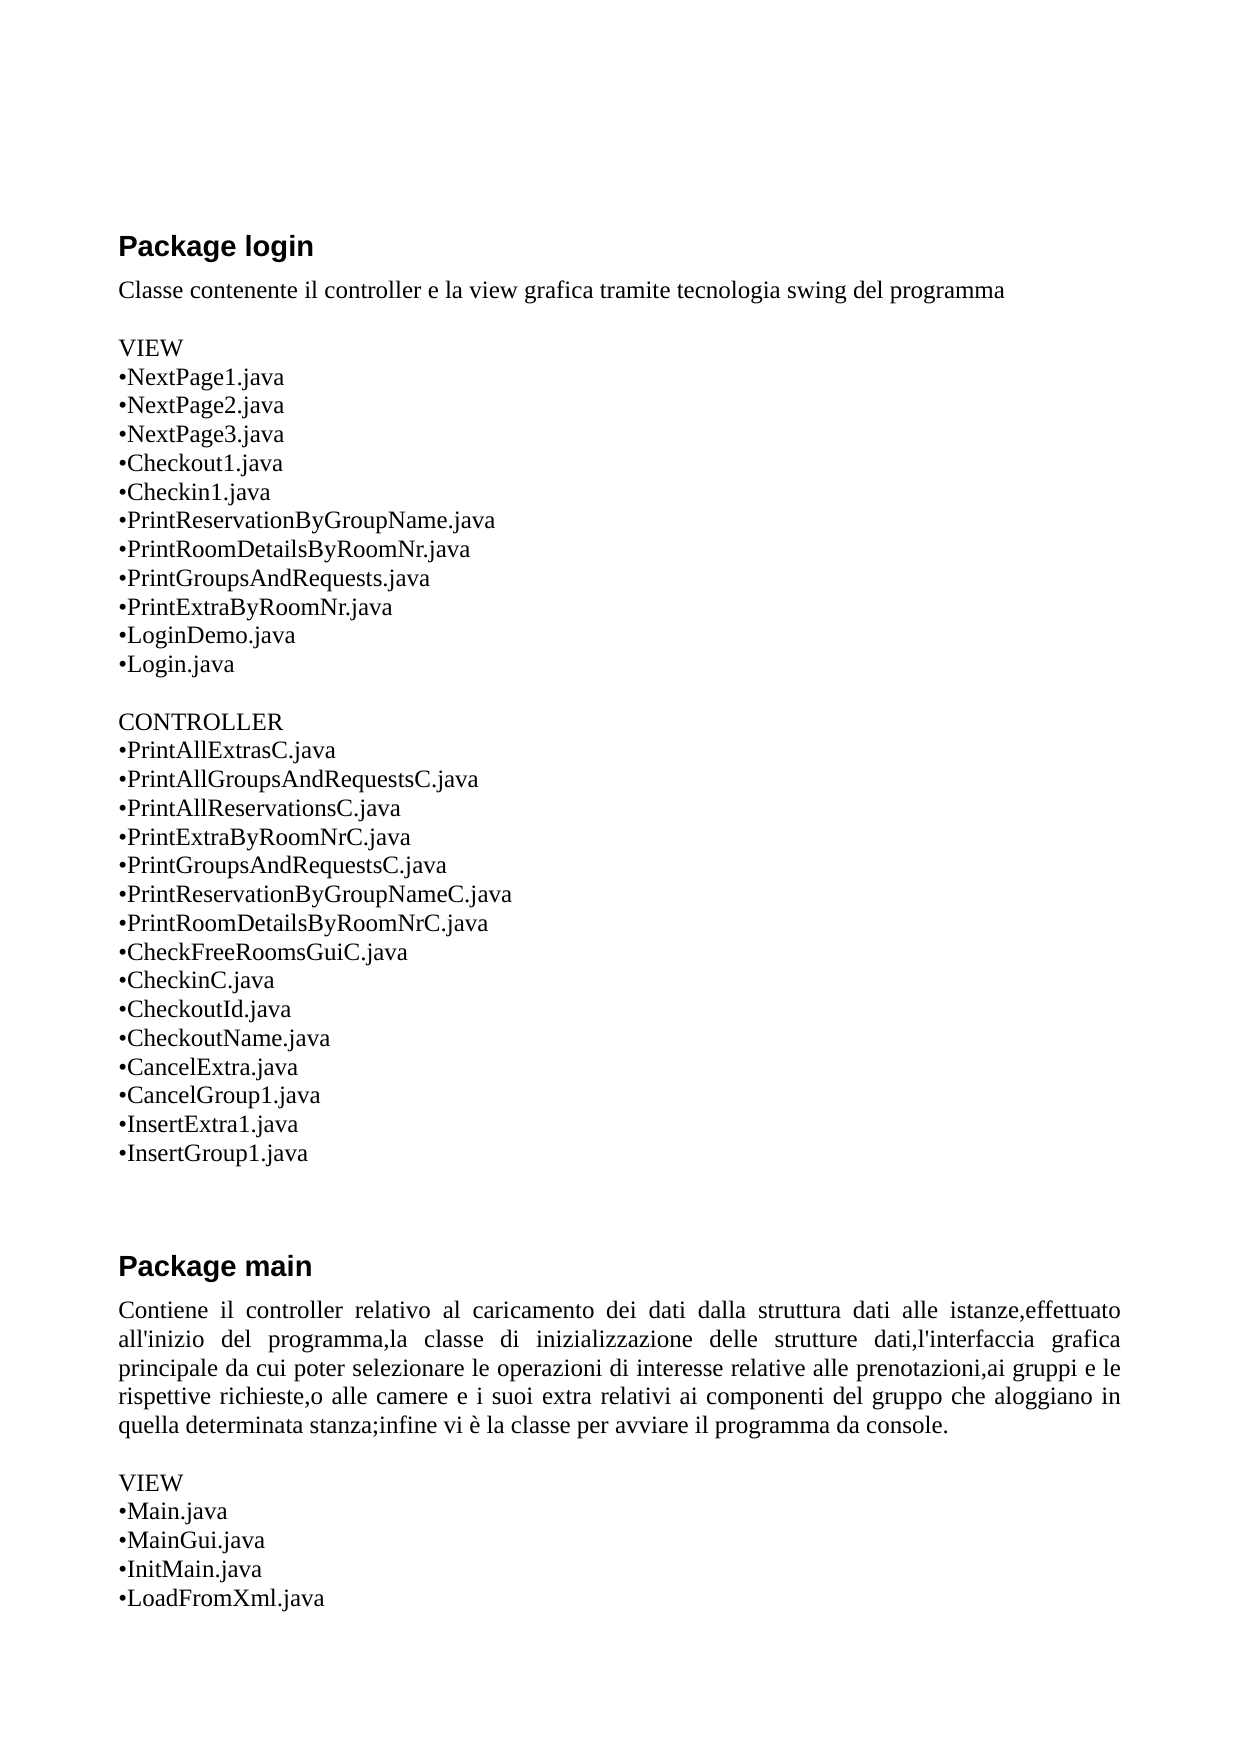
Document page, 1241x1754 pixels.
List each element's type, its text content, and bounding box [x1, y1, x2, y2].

text •CheckFreeRoomsGuiC.java [118, 937, 1122, 965]
text •PrintGroupsAndRequests.java [118, 563, 1122, 592]
text •LoadFromXml.java [118, 1583, 1122, 1611]
text •Checkout1.java [118, 448, 1122, 477]
text VIEW [118, 333, 1122, 362]
text •InitMain.java [118, 1554, 1122, 1583]
text •LoginDemo.java [118, 620, 1122, 649]
text •InsertExtra1.java [118, 1109, 1122, 1138]
text •PrintExtraByRoomNr.java [118, 592, 1122, 620]
text Classe contenente il controller e la view grafica tramite tecnologia swing del programma [118, 275, 1122, 304]
text •CancelGroup1.java [118, 1080, 1122, 1109]
subtitle Package login [118, 229, 1122, 263]
text •Checkin1.java [118, 477, 1122, 505]
text •PrintExtraByRoomNrC.java [118, 822, 1122, 850]
text •InsertGroup1.java [118, 1138, 1122, 1167]
text •PrintAllExtrasC.java [118, 735, 1122, 764]
text •PrintAllGroupsAndRequestsC.java [118, 764, 1122, 793]
text •NextPage1.java [118, 362, 1122, 390]
text •PrintAllReservationsC.java [118, 793, 1122, 822]
text •PrintRoomDetailsByRoomNr.java [118, 534, 1122, 563]
subtitle Package main [118, 1249, 1122, 1283]
text VIEW [118, 1468, 1122, 1496]
text Contiene il controller relativo al caricamento dei dati dalla struttura dati alle istanze,effettuato all'inizio del programma,la classe di inizializzazione delle strutture dati,l'interfaccia grafica principale da cui poter selezionare le operazioni di interesse relative alle prenotazioni,ai gruppi e le rispettive richieste,o alle camere e i suoi extra relativi ai componenti del gruppo che aloggiano in quella determinata stanza;infine vi è la classe per avviare il programma da console. [118, 1295, 1122, 1439]
text CONTROLLER [118, 707, 1122, 735]
text •CancelExtra.java [118, 1052, 1122, 1080]
text •CheckoutName.java [118, 1023, 1122, 1052]
text •MainGui.java [118, 1525, 1122, 1554]
text •NextPage2.java [118, 390, 1122, 419]
text •PrintReservationByGroupNameC.java [118, 879, 1122, 908]
text •Main.java [118, 1496, 1122, 1525]
text •NextPage3.java [118, 419, 1122, 448]
text •CheckoutId.java [118, 994, 1122, 1023]
text •PrintReservationByGroupName.java [118, 505, 1122, 534]
text •CheckinC.java [118, 965, 1122, 994]
text •Login.java [118, 649, 1122, 678]
text •PrintRoomDetailsByRoomNrC.java [118, 908, 1122, 937]
text •PrintGroupsAndRequestsC.java [118, 850, 1122, 879]
